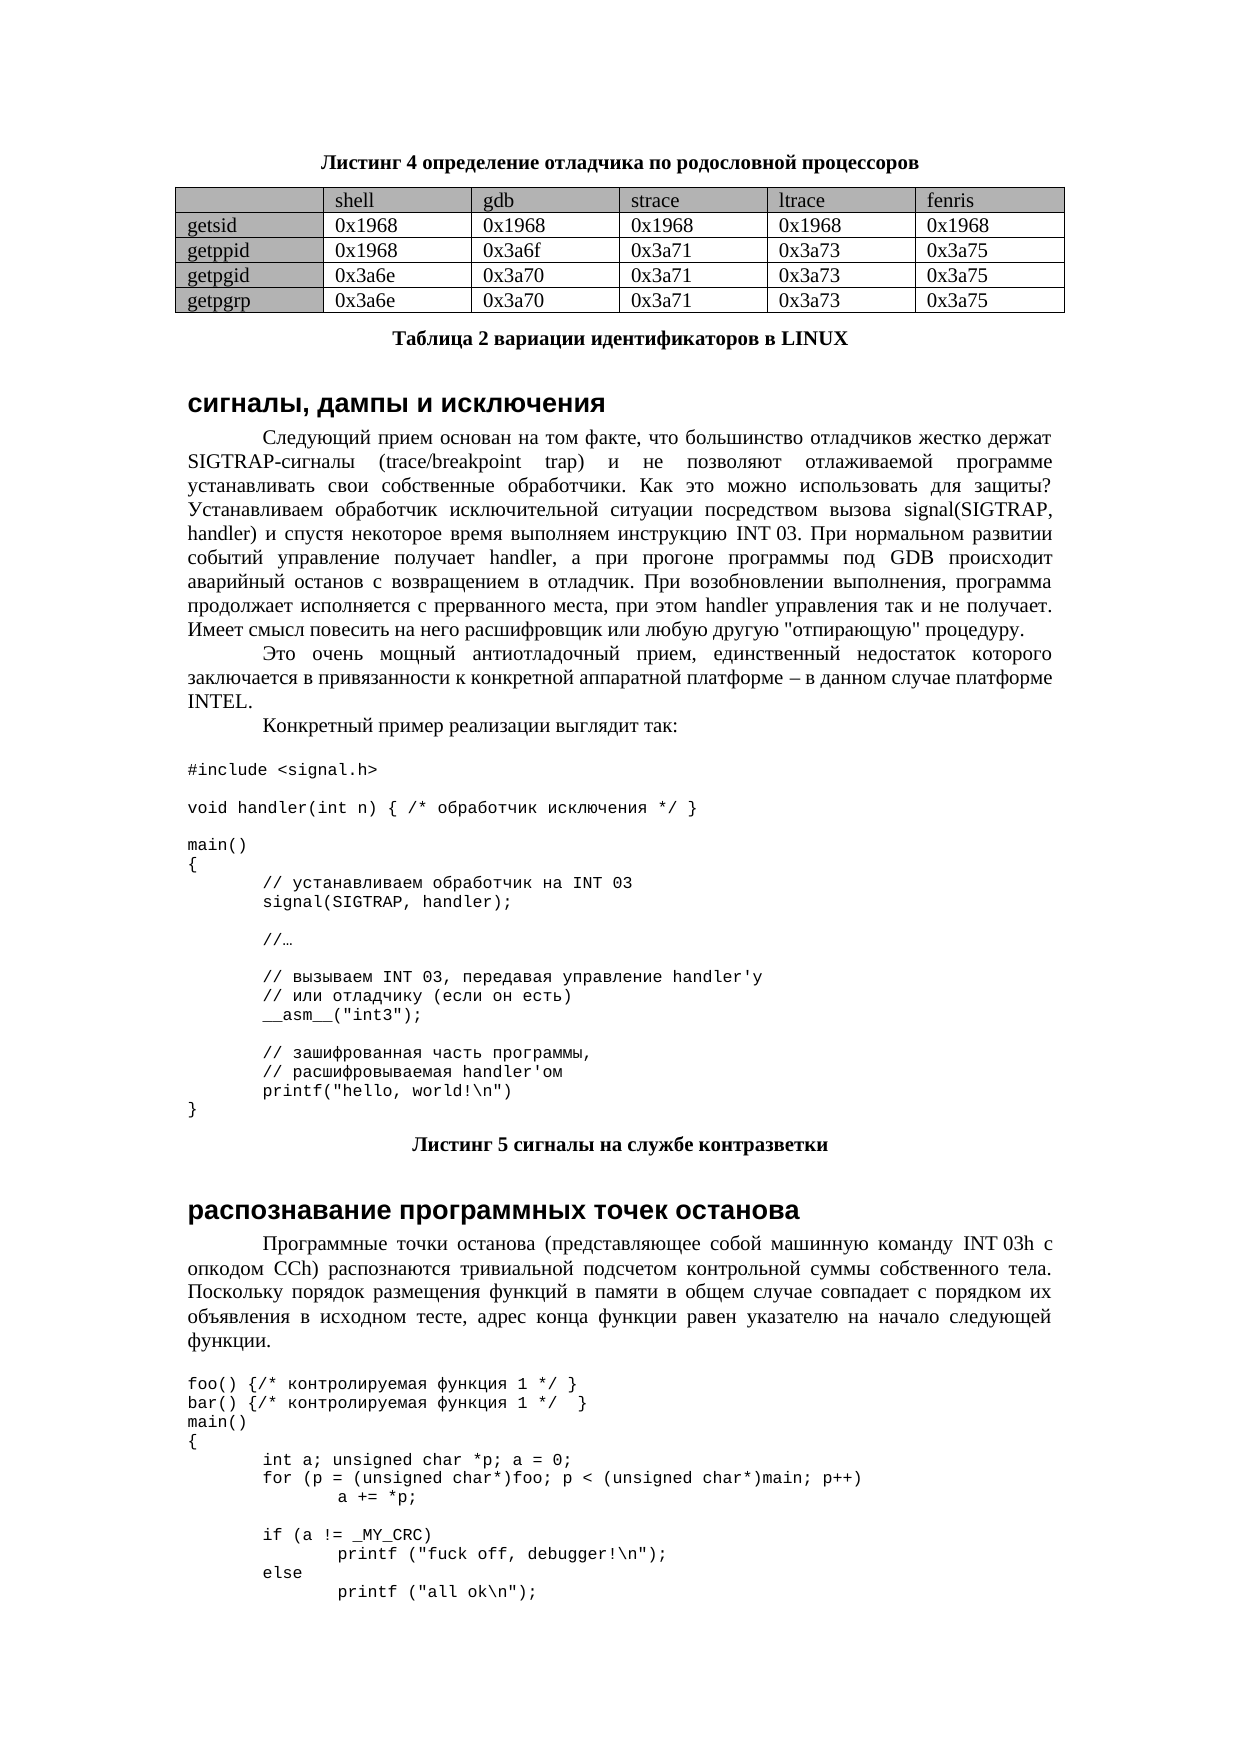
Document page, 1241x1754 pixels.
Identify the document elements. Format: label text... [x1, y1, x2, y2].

text Конкретный пример реализации выглядит так: [187, 713, 1053, 737]
text printf("hello, world!\n") [187, 1082, 1053, 1101]
table_cell 0x1968 [324, 213, 471, 237]
text printf ("all ok\n"); [187, 1583, 1053, 1602]
text main() [187, 837, 1053, 856]
text a += *p; [187, 1489, 1053, 1508]
table_cell 0x1968 [768, 213, 915, 237]
table_header [176, 188, 323, 212]
table_cell 0x3a70 [472, 263, 619, 287]
table_cell 0x3a73 [768, 288, 915, 312]
table_cell getsid [176, 213, 323, 237]
text //… [187, 931, 1053, 950]
table_cell 0x3a73 [768, 263, 915, 287]
table_cell 0x3a71 [620, 263, 767, 287]
table_header shell [324, 188, 471, 212]
table_cell getppid [176, 238, 323, 262]
text // вызываем INT 03, передавая управление handler'у [187, 969, 1053, 988]
table_header fenris [916, 188, 1064, 212]
table_cell 0x3a6f [472, 238, 619, 262]
text { [187, 1432, 1053, 1451]
text // устанавливаем обработчик на INT 03 [187, 875, 1053, 893]
text if (a != _MY_CRC) [187, 1527, 1053, 1545]
text { [187, 856, 1053, 875]
text Таблица 2 вариации идентификаторов в LINUX [187, 326, 1053, 350]
table_header ltrace [768, 188, 915, 212]
table_cell 0x1968 [916, 213, 1064, 237]
text } [187, 1101, 1053, 1120]
table_cell 0x3a71 [620, 288, 767, 312]
table_cell 0x1968 [324, 238, 471, 262]
table_cell 0x1968 [620, 213, 767, 237]
subtitle сигналы, дампы и исключения [187, 387, 1053, 418]
text void handler(int n) { /* обработчик исключения */ } [187, 799, 1053, 818]
text __asm__("int3"); [187, 1007, 1053, 1026]
text printf ("fuck off, debugger!\n"); [187, 1545, 1053, 1564]
text Программные точки останова (представляющее собой машинную команду INT 03h с опкодом CCh) распознаются тривиальной подсчетом контрольной суммы собственного тела. Поскольку порядок размещения функций в памяти в общем случае совпадает с порядком их объявления в исходном тесте, адрес конца функции равен указателю на начало следующей функции. [187, 1231, 1053, 1352]
table_cell getpgid [176, 263, 323, 287]
text bar() {/* контролируемая функция 1 */ } [187, 1394, 1053, 1413]
text int a; unsigned char *p; a = 0; [187, 1451, 1053, 1470]
text // расшифровываемая handler'ом [187, 1063, 1053, 1082]
text Это очень мощный антиотладочный прием, единственный недостаток которого заключается в привязанности к конкретной аппаратной платформе – в данном случае платформе INTEL. [187, 641, 1053, 713]
table_cell 0x3a6e [324, 288, 471, 312]
table_cell 0x3a71 [620, 238, 767, 262]
table_cell 0x3a75 [916, 263, 1064, 287]
text Следующий прием основан на том факте, что большинство отладчиков жестко держат SIGTRAP-сигналы (trace/breakpoint trap) и не позволяют отлаживаемой программе устанавливать свои собственные обработчики. Как это можно использовать для защиты? Устанавливаем обработчик исключительной ситуации посредством вызова signal(SIGTRAP, handler) и спустя некоторое время выполняем инструкцию INT 03. При нормальном развитии событий управление получает handler, а при прогоне программы под GDB происходит аварийный останов с возвращением в отладчик. При возобновлении выполнения, программа продолжает исполняется с прерванного места, при этом handler управления так и не получает. Имеет смысл повесить на него расшифровщик или любую другую "отпирающую" процедуру. [187, 425, 1053, 641]
table_cell getpgrp [176, 288, 323, 312]
text main() [187, 1413, 1053, 1432]
table_cell 0x3a75 [916, 238, 1064, 262]
text #include <signal.h> [187, 762, 1053, 780]
subtitle распознавание программных точек останова [187, 1194, 1053, 1225]
table_header gdb [472, 188, 619, 212]
text signal(SIGTRAP, handler); [187, 893, 1053, 912]
text foo() {/* контролируемая функция 1 */ } [187, 1376, 1053, 1394]
text else [187, 1564, 1053, 1583]
table_cell 0x3a75 [916, 288, 1064, 312]
text Листинг 4 определение отладчика по родословной процессоров [187, 150, 1053, 174]
text // зашифрованная часть программы, [187, 1044, 1053, 1063]
table_cell 0x3a70 [472, 288, 619, 312]
table_cell 0x1968 [472, 213, 619, 237]
text // или отладчику (если он есть) [187, 988, 1053, 1007]
text for (p = (unsigned char*)foo; p < (unsigned char*)main; p++) [187, 1470, 1053, 1489]
table_cell 0x3a73 [768, 238, 915, 262]
table_header strace [620, 188, 767, 212]
text Листинг 5 сигналы на службе контразветки [187, 1132, 1053, 1156]
table_cell 0x3a6e [324, 263, 471, 287]
